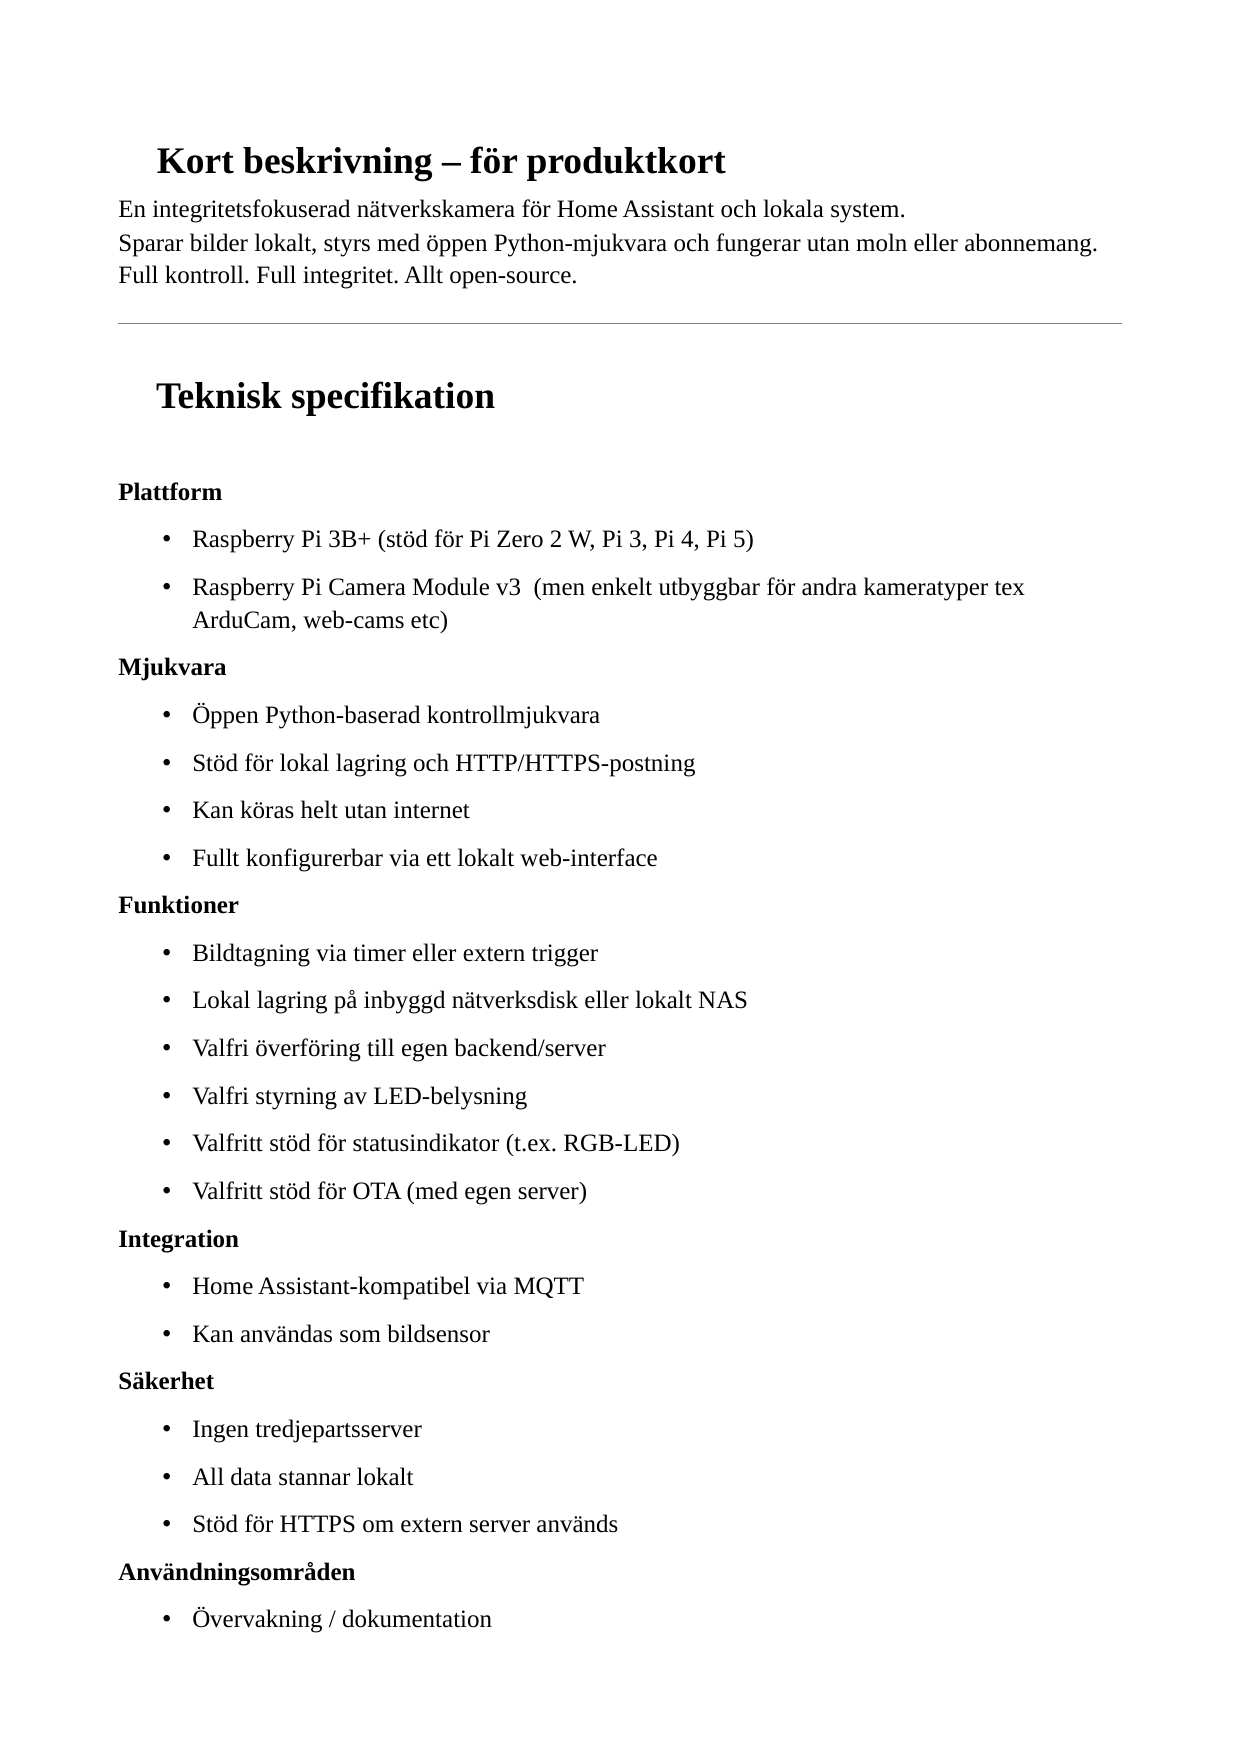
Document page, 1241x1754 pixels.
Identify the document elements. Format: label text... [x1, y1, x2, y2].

text Användningsområden [118, 1557, 1122, 1586]
list Raspberry Pi Camera Module v3 (men enkelt utbyggbar för andra kameratyper tex ArduCam, web-cams etc) [162, 572, 1122, 633]
list Stöd för HTTPS om extern server används [162, 1509, 1122, 1538]
list Valfritt stöd för statusindikator (t.ex. RGB-LED) [162, 1128, 1122, 1157]
list All data stannar lokalt [162, 1462, 1122, 1490]
list Valfri styrning av LED-belysning [162, 1081, 1122, 1109]
list Valfritt stöd för OTA (med egen server) [162, 1176, 1122, 1205]
text Integration [118, 1224, 1122, 1252]
list Kan köras helt utan internet [162, 795, 1122, 824]
list Stöd för lokal lagring och HTTP/HTTPS-postning [162, 748, 1122, 776]
list Lokal lagring på inbyggd nätverksdisk eller lokalt NAS [162, 986, 1122, 1014]
subtitle ✅ Kort beskrivning – för produktkort [118, 139, 1122, 182]
text Mjukvara [118, 652, 1122, 681]
list Bildtagning via timer eller extern trigger [162, 938, 1122, 967]
text Plattform [118, 477, 1122, 505]
list Valfri överföring till egen backend/server [162, 1033, 1122, 1062]
text Funktioner [118, 890, 1122, 919]
list Fullt konfigurerbar via ett lokalt web-interface [162, 843, 1122, 872]
subtitle 🔧 Teknisk specifikation [118, 373, 1122, 416]
text Säkerhet [118, 1366, 1122, 1395]
list Kan användas som bildsensor [162, 1319, 1122, 1348]
list Öppen Python-baserad kontrollmjukvara [162, 700, 1122, 729]
list Övervakning / dokumentation [162, 1604, 1122, 1633]
list Home Assistant-kompatibel via MQTT [162, 1271, 1122, 1300]
list Ingen tredjepartsserver [162, 1414, 1122, 1443]
list Raspberry Pi 3B+ (stöd för Pi Zero 2 W, Pi 3, Pi 4, Pi 5) [162, 524, 1122, 553]
text En integritetsfokuserad nätverkskamera för Home Assistant och lokala system. Sparar bilder lokalt, styrs med öppen Python-mjukvara och fungerar utan moln eller abonnemang. Full kontroll. Full integritet. Allt open-source. [118, 194, 1122, 289]
